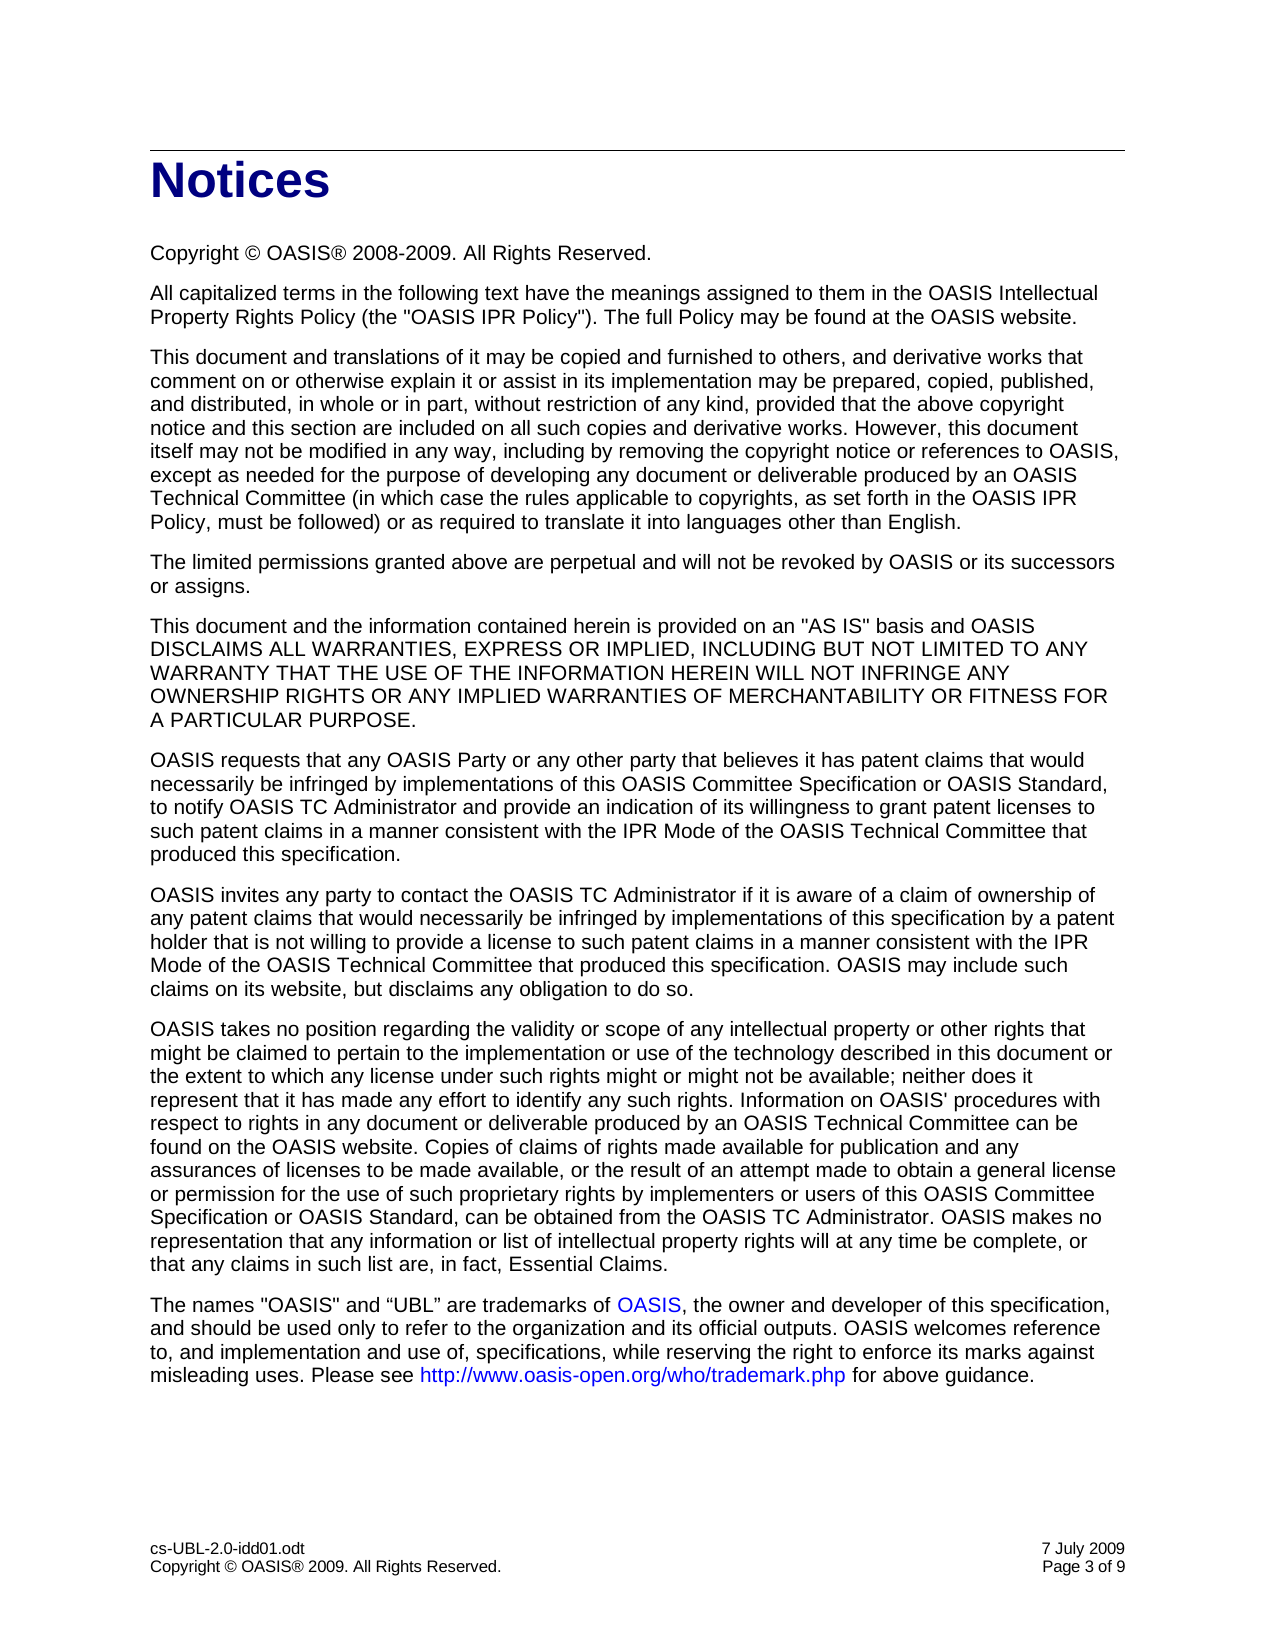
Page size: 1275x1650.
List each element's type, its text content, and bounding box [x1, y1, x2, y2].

text This document and the information contained herein is provided on an "AS IS" basis and OASIS DISCLAIMS ALL WARRANTIES, EXPRESS OR IMPLIED, INCLUDING BUT NOT LIMITED TO ANY WARRANTY THAT THE USE OF THE INFORMATION HEREIN WILL NOT INFRINGE ANY OWNERSHIP RIGHTS OR ANY IMPLIED WARRANTIES OF MERCHANTABILITY OR FITNESS FOR A PARTICULAR PURPOSE. [150, 614, 1125, 732]
text OASIS takes no position regarding the validity or scope of any intellectual property or other rights that might be claimed to pertain to the implementation or use of the technology described in this document or the extent to which any license under such rights might or might not be available; neither does it represent that it has made any effort to identify any such rights. Information on OASIS' procedures with respect to rights in any document or deliverable produced by an OASIS Technical Committee can be found on the OASIS website. Copies of claims of rights made available for publication and any assurances of licenses to be made available, or the result of an attempt made to obtain a general license or permission for the use of such proprietary rights by implementers or users of this OASIS Committee Specification or OASIS Standard, can be obtained from the OASIS TC Administrator. OASIS makes no representation that any information or list of intellectual property rights will at any time be complete, or that any claims in such list are, in fact, Essential Claims. [150, 1017, 1125, 1276]
text The limited permissions granted above are perpetual and will not be revoked by OASIS or its successors or assigns. [150, 551, 1125, 598]
text Copyright © OASIS® 2008-2009. All Rights Reserved. [150, 242, 1125, 265]
text All capitalized terms in the following text have the meanings assigned to them in the OASIS Intellectual Property Rights Policy (the "OASIS IPR Policy"). The full Policy may be found at the OASIS website. [150, 282, 1125, 329]
text OASIS requests that any OASIS Party or any other party that believes it has patent claims that would necessarily be infringed by implementations of this OASIS Committee Specification or OASIS Standard, to notify OASIS TC Administrator and provide an indication of its willingness to grant patent licenses to such patent claims in a manner consistent with the IPR Mode of the OASIS Technical Committee that produced this specification. [150, 749, 1125, 866]
title Notices [150, 151, 1125, 208]
text OASIS invites any party to contact the OASIS TC Administrator if it is aware of a claim of ownership of any patent claims that would necessarily be infringed by implementations of this specification by a patent holder that is not willing to provide a license to such patent claims in a manner consistent with the IPR Mode of the OASIS Technical Committee that produced this specification. OASIS may include such claims on its website, but disclaims any obligation to do so. [150, 883, 1125, 1001]
text This document and translations of it may be copied and furnished to others, and derivative works that comment on or otherwise explain it or assist in its implementation may be prepared, copied, published, and distributed, in whole or in part, without restriction of any kind, provided that the above copyright notice and this section are included on all such copies and derivative works. However, this document itself may not be modified in any way, including by removing the copyright notice or references to OASIS, except as needed for the purpose of developing any document or deliverable produced by an OASIS Technical Committee (in which case the rules applicable to copyrights, as set forth in the OASIS IPR Policy, must be followed) or as required to translate it into languages other than English. [150, 346, 1125, 534]
text The names "OASIS" and “UBL” are trademarks of OASIS, the owner and developer of this specification, and should be used only to refer to the organization and its official outputs. OASIS welcomes reference to, and implementation and use of, specifications, while reserving the right to enforce its marks against misleading uses. Please see http://www.oasis-open.org/who/trademark.php for above guidance. [150, 1293, 1125, 1387]
